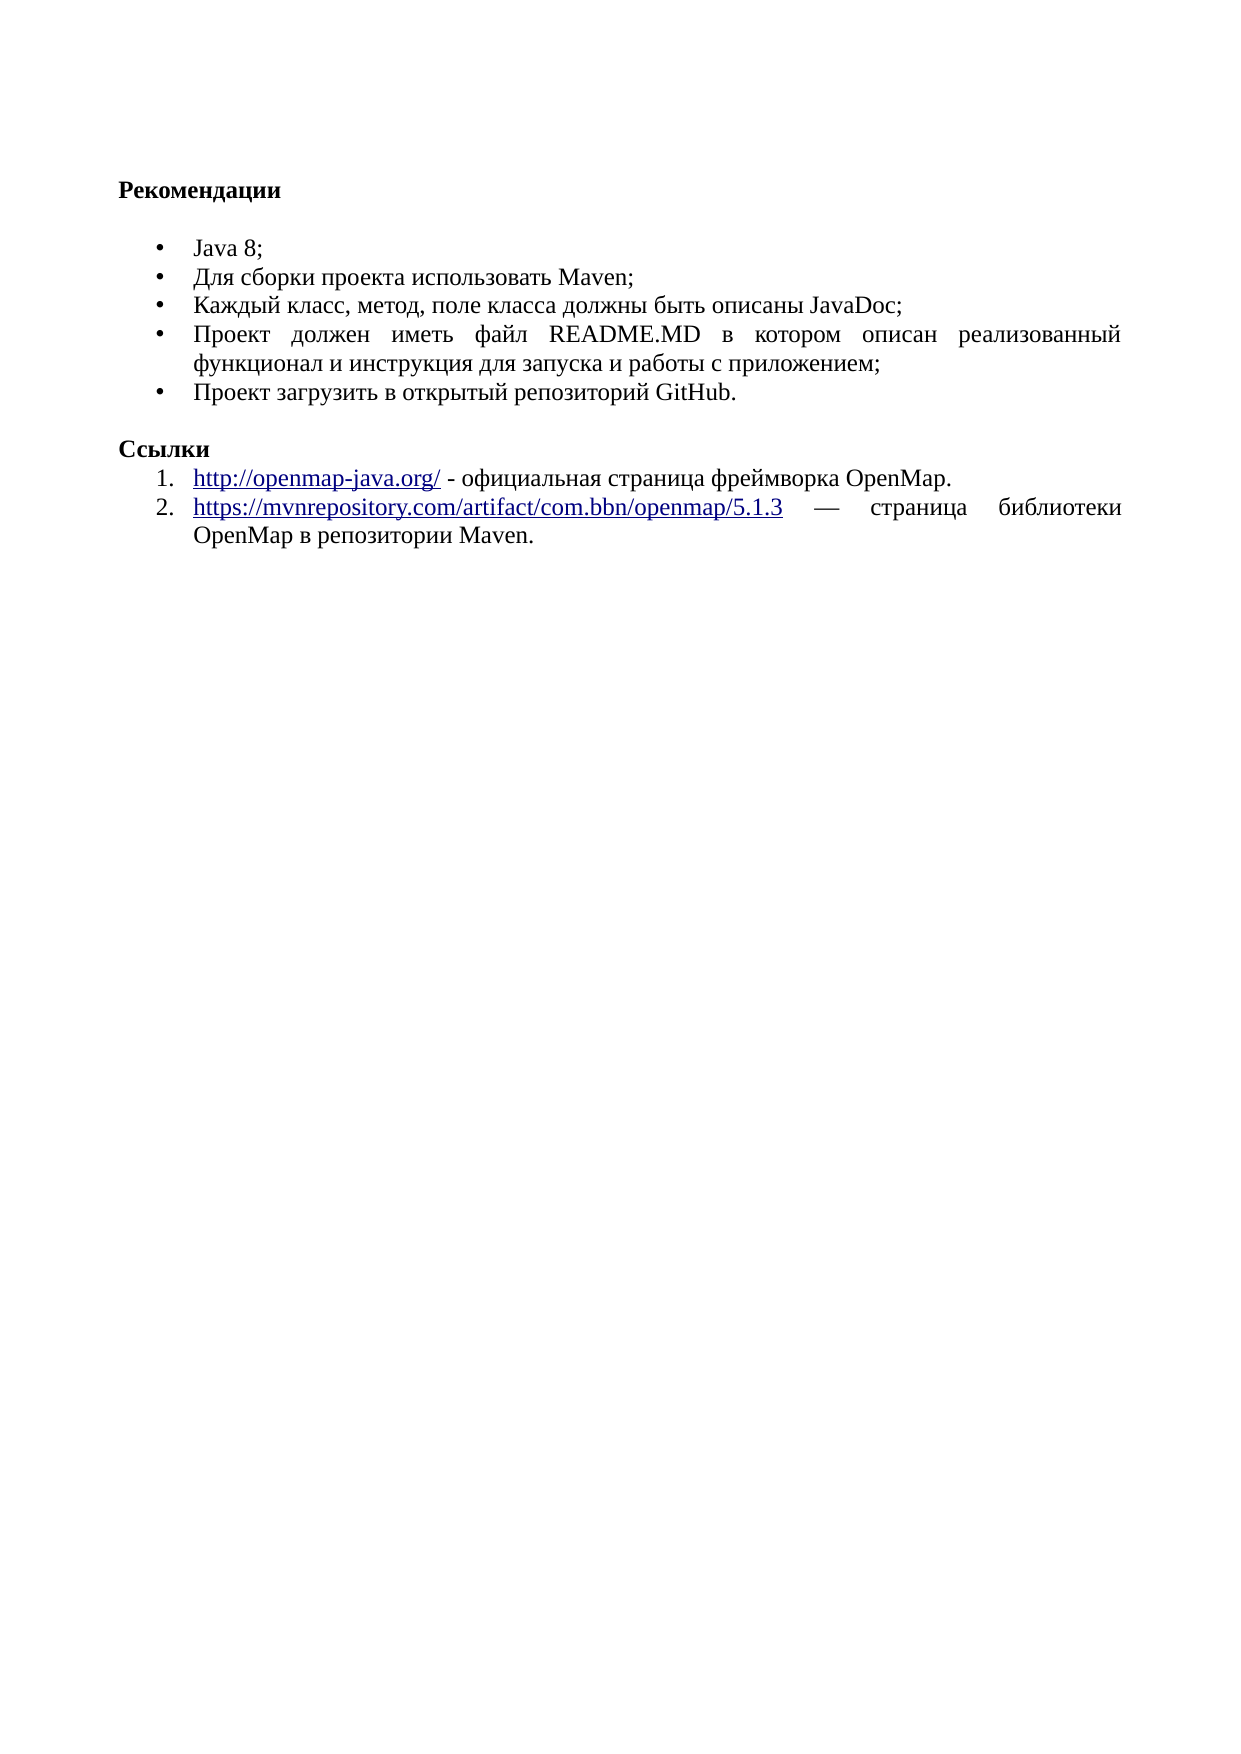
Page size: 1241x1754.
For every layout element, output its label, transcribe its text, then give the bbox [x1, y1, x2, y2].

list Каждый класс, метод, поле класса должны быть описаны JavaDoc; [156, 291, 1122, 319]
list Проект должен иметь файл README.MD в котором описан реализованный функционал и инструкция для запуска и работы с приложением; [156, 319, 1122, 377]
text Ссылки [118, 434, 1122, 463]
list Проект загрузить в открытый репозиторий GitHub. [156, 377, 1122, 406]
list http://openmap-java.org/ - официальная страница фреймворка OpenMap. [156, 463, 1122, 492]
text Рекомендации [118, 147, 1122, 204]
list https://mvnrepository.com/artifact/com.bbn/openmap/5.1.3 — страница библиотеки OpenMap в репозитории Maven. [156, 492, 1122, 549]
list Для сборки проекта использовать Maven; [156, 262, 1122, 291]
list Java 8; [156, 233, 1122, 262]
